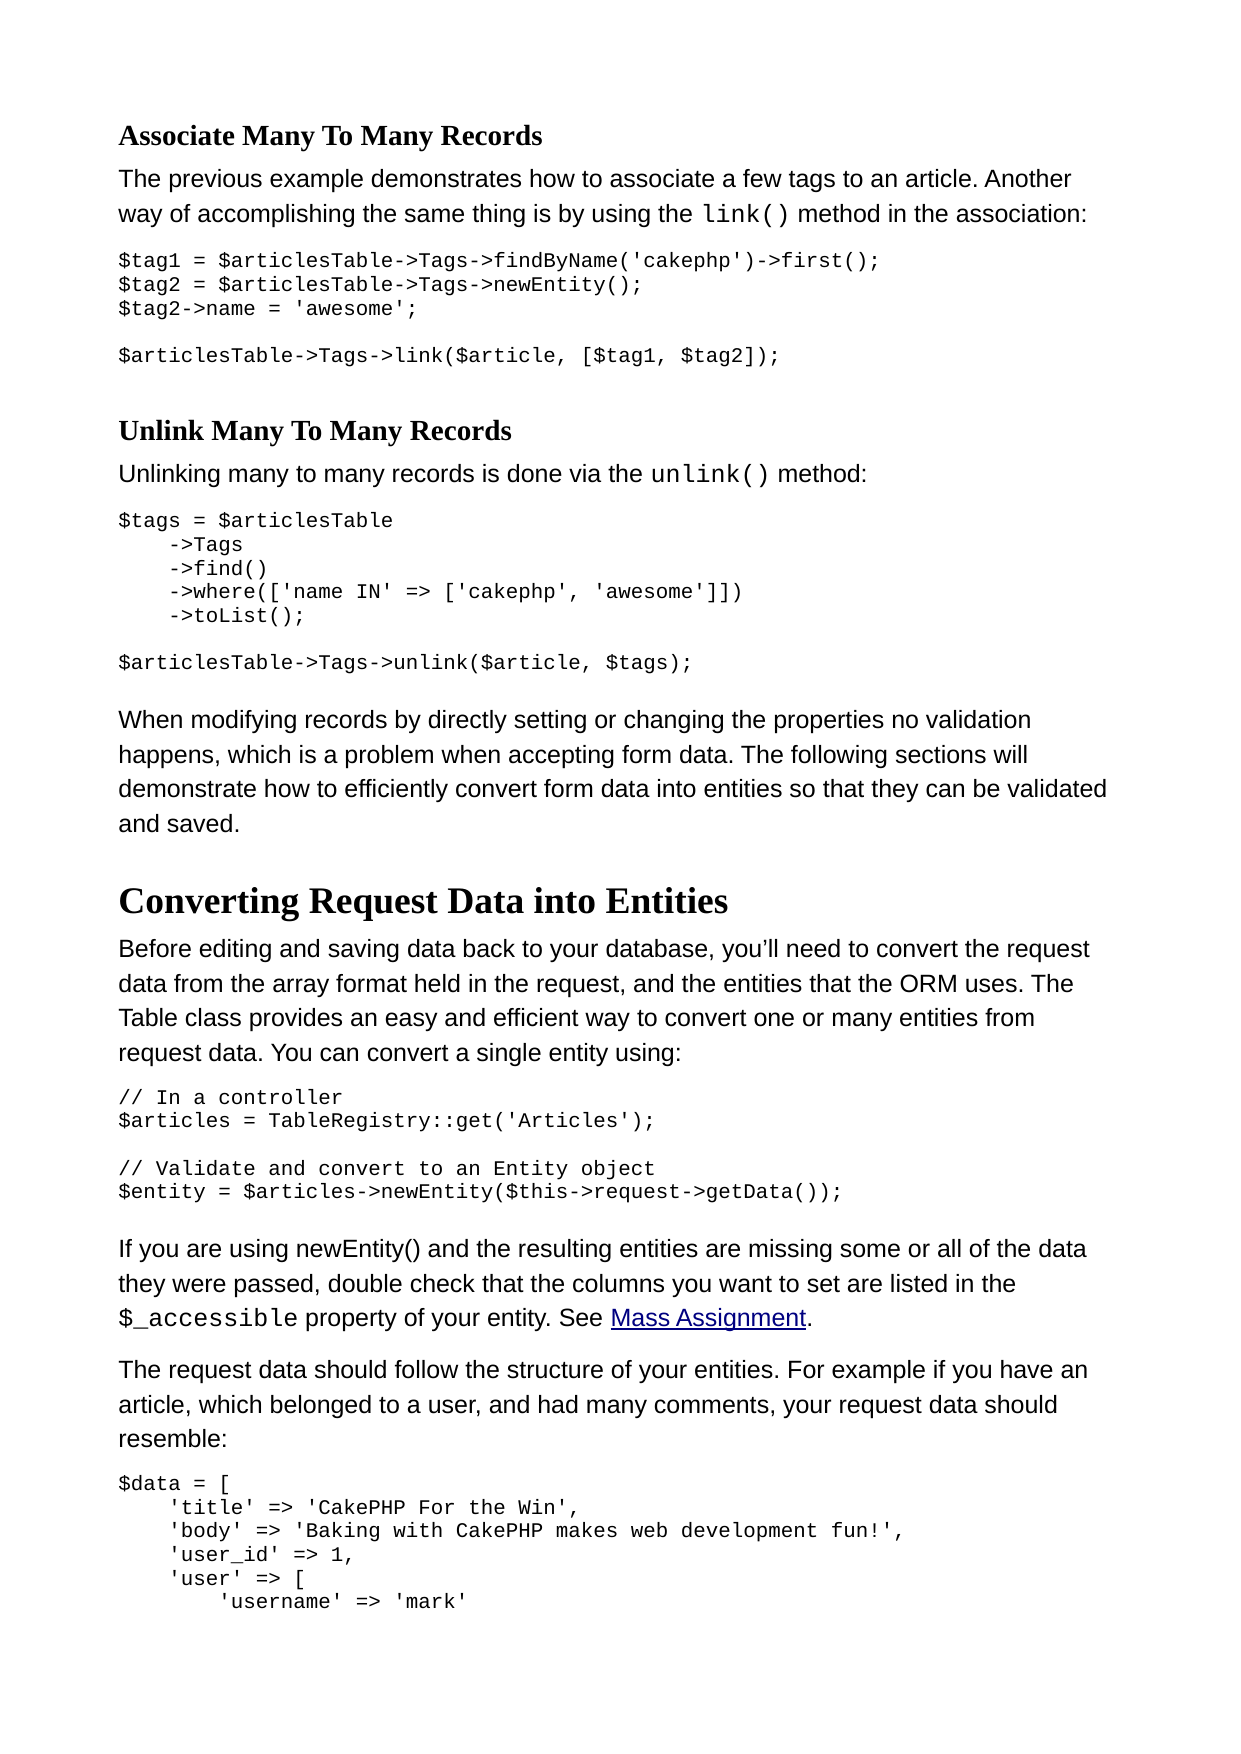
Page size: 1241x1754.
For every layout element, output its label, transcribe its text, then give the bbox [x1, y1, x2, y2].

text $articlesTable->Tags->unlink($article, $tags); [118, 652, 1122, 676]
text If you are using newEntity() and the resulting entities are missing some or all of the data they were passed, double check that the columns you want to set are listed in the $_accessible property of your entity. See Mass Assignment. [118, 1234, 1122, 1334]
text ->toList(); [118, 605, 1122, 628]
text // In a controller [118, 1087, 1122, 1110]
text The previous example demonstrates how to associate a few tags to an article. Another way of accomplishing the same thing is by using the link() method in the association: [118, 164, 1122, 229]
subtitle Converting Request Data into Entities [118, 879, 1122, 922]
text 'user_id' => 1, [118, 1544, 1122, 1568]
text $articles = TableRegistry::get('Articles'); [118, 1110, 1122, 1134]
text $articlesTable->Tags->link($article, [$tag1, $tag2]); [118, 345, 1122, 368]
text $entity = $articles->newEntity($this->request->getData()); [118, 1181, 1122, 1205]
text When modifying records by directly setting or changing the properties no validation happens, which is a problem when accepting form data. The following sections will demonstrate how to efficiently convert form data into entities so that they can be validated and saved. [118, 705, 1122, 837]
subtitle Associate Many To Many Records [118, 118, 1122, 152]
text $tags = $articlesTable [118, 510, 1122, 534]
text // Validate and convert to an Entity object [118, 1158, 1122, 1181]
text Unlinking many to many records is done via the unlink() method: [118, 459, 1122, 489]
text 'body' => 'Baking with CakePHP makes web development fun!', [118, 1520, 1122, 1544]
text Before editing and saving data back to your database, you’ll need to convert the request data from the array format held in the request, and the entities that the ORM uses. The Table class provides an easy and efficient way to convert one or many entities from request data. You can convert a single entity using: [118, 934, 1122, 1066]
text 'user' => [ [118, 1568, 1122, 1591]
text 'title' => 'CakePHP For the Win', [118, 1497, 1122, 1520]
text The request data should follow the structure of your entities. For example if you have an article, which belonged to a user, and had many comments, your request data should resemble: [118, 1355, 1122, 1453]
text 'username' => 'mark' [118, 1591, 1122, 1615]
subtitle Unlink Many To Many Records [118, 413, 1122, 446]
text $tag2->name = 'awesome'; [118, 298, 1122, 321]
text ->Tags [118, 534, 1122, 558]
text ->where(['name IN' => ['cakephp', 'awesome']]) [118, 581, 1122, 605]
text $data = [ [118, 1473, 1122, 1497]
text $tag2 = $articlesTable->Tags->newEntity(); [118, 274, 1122, 298]
text ->find() [118, 558, 1122, 581]
text $tag1 = $articlesTable->Tags->findByName('cakephp')->first(); [118, 250, 1122, 274]
